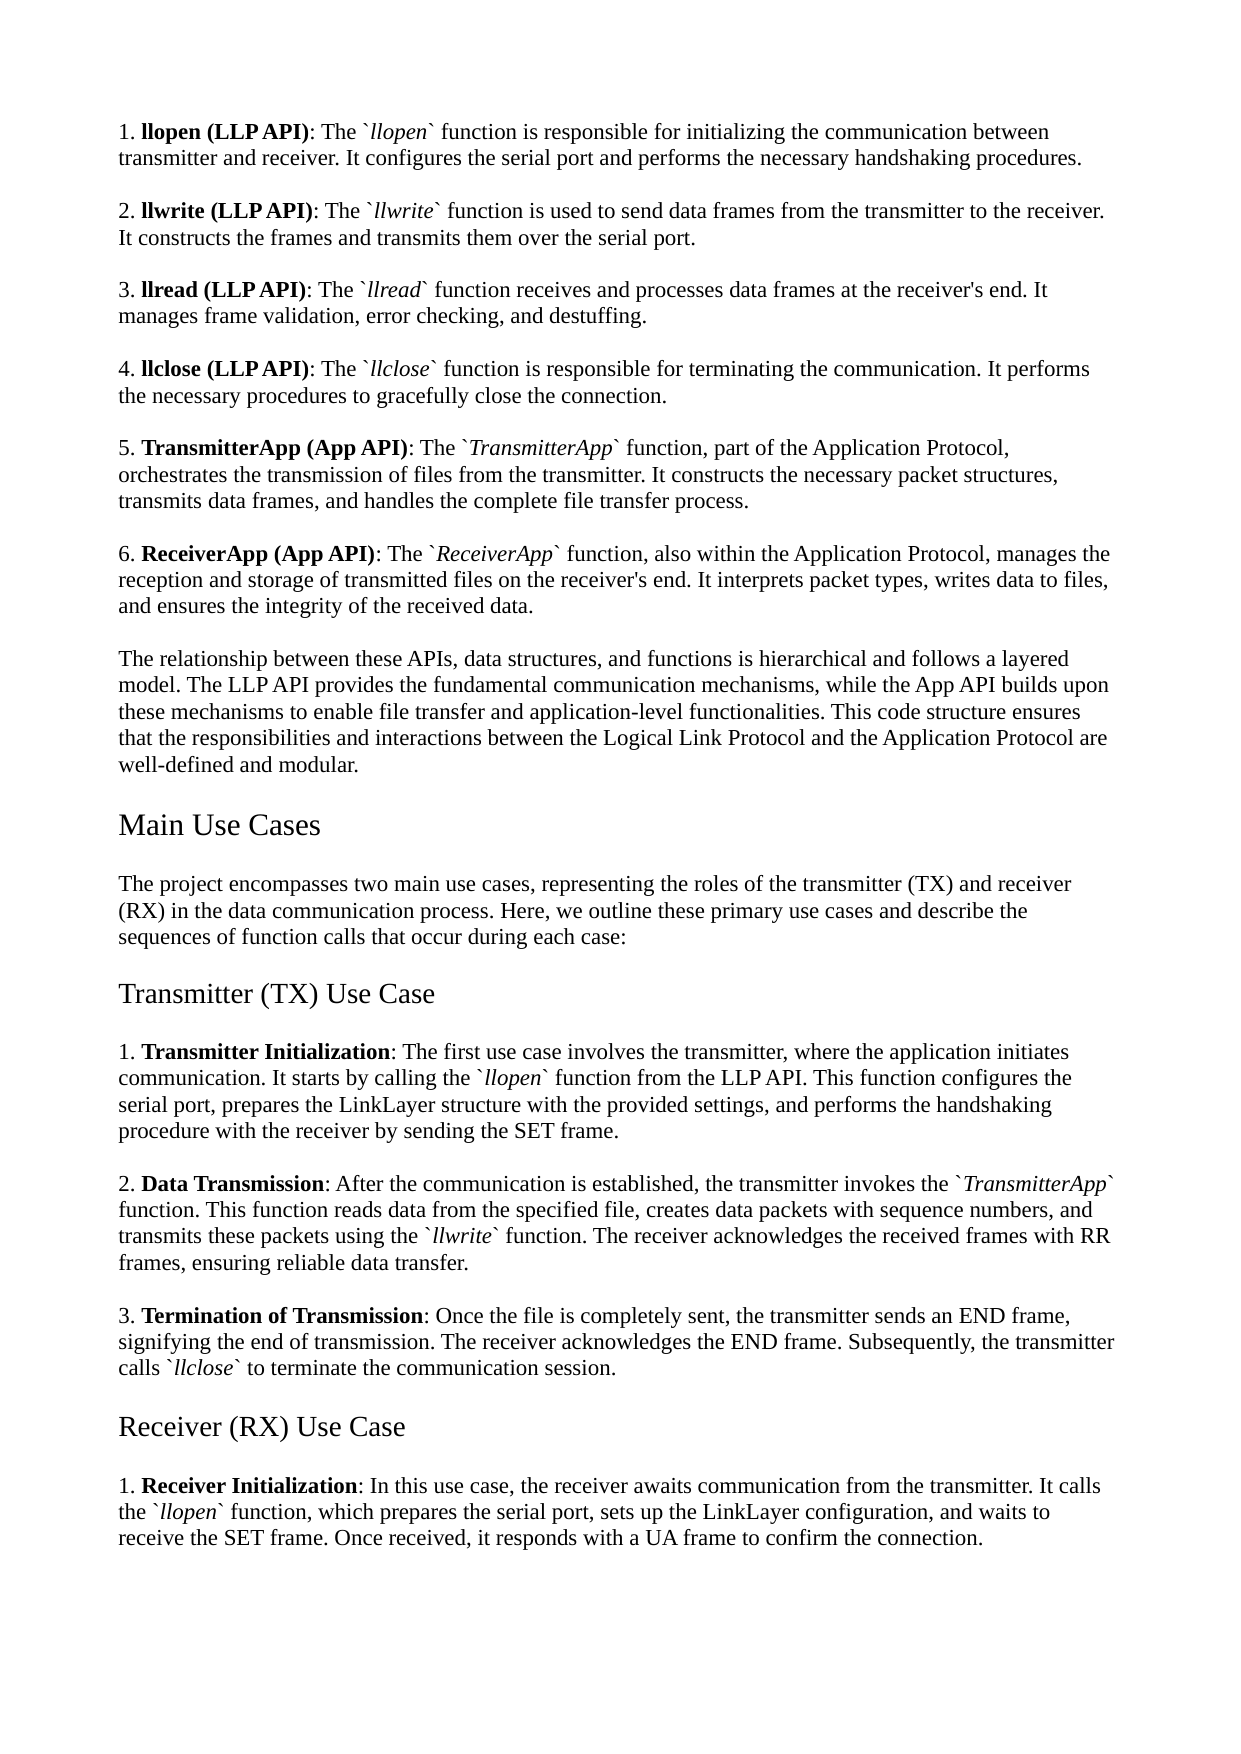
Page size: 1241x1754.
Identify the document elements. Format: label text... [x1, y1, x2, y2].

text 1. llopen (LLP API): The `llopen` function is responsible for initializing the communication between transmitter and receiver. It configures the serial port and performs the necessary handshaking procedures. [118, 118, 1122, 171]
text 3. llread (LLP API): The `llread` function receives and processes data frames at the receiver's end. It manages frame validation, error checking, and destuffing. [118, 276, 1122, 329]
text 5. TransmitterApp (App API): The `TransmitterApp` function, part of the Application Protocol, orchestrates the transmission of files from the transmitter. It constructs the necessary packet structures, transmits data frames, and handles the complete file transfer process. [118, 434, 1122, 513]
text 1. Transmitter Initialization: The first use case involves the transmitter, where the application initiates communication. It starts by calling the `llopen` function from the LLP API. This function configures the serial port, prepares the LinkLayer structure with the provided settings, and performs the handshaking procedure with the receiver by sending the SET frame. [118, 1038, 1122, 1143]
text 2. llwrite (LLP API): The `llwrite` function is used to send data frames from the transmitter to the receiver. It constructs the frames and transmits them over the serial port. [118, 197, 1122, 250]
text 6. ReceiverApp (App API): The `ReceiverApp` function, also within the Application Protocol, manages the reception and storage of transmitted files on the receiver's end. It interprets packet types, writes data to files, and ensures the integrity of the received data. [118, 540, 1122, 619]
text The project encompasses two main use cases, representing the roles of the transmitter (TX) and receiver (RX) in the data communication process. Here, we outline these primary use cases and describe the sequences of function calls that occur during each case: [118, 870, 1122, 949]
text Main Use Cases [118, 806, 1122, 842]
text 4. llclose (LLP API): The `llclose` function is responsible for terminating the communication. It performs the necessary procedures to gracefully close the connection. [118, 355, 1122, 408]
text 3. Termination of Transmission: Once the file is completely sent, the transmitter sends an END frame, signifying the end of transmission. The receiver acknowledges the END frame. Subsequently, the transmitter calls `llclose` to terminate the communication session. [118, 1302, 1122, 1381]
text Receiver (RX) Use Case [118, 1409, 1122, 1443]
text 2. Data Transmission: After the communication is established, the transmitter invokes the `TransmitterApp` function. This function reads data from the specified file, creates data packets with sequence numbers, and transmits these packets using the `llwrite` function. The receiver acknowledges the received frames with RR frames, ensuring reliable data transfer. [118, 1170, 1122, 1275]
text Transmitter (TX) Use Case [118, 976, 1122, 1009]
text The relationship between these APIs, data structures, and functions is hierarchical and follows a layered model. The LLP API provides the fundamental communication mechanisms, while the App API builds upon these mechanisms to enable file transfer and application-level functionalities. This code structure ensures that the responsibilities and interactions between the Logical Link Protocol and the Application Protocol are well-defined and modular. [118, 645, 1122, 777]
text 1. Receiver Initialization: In this use case, the receiver awaits communication from the transmitter. It calls the `llopen` function, which prepares the serial port, sets up the LinkLayer configuration, and waits to receive the SET frame. Once received, it responds with a UA frame to confirm the connection. [118, 1472, 1122, 1551]
